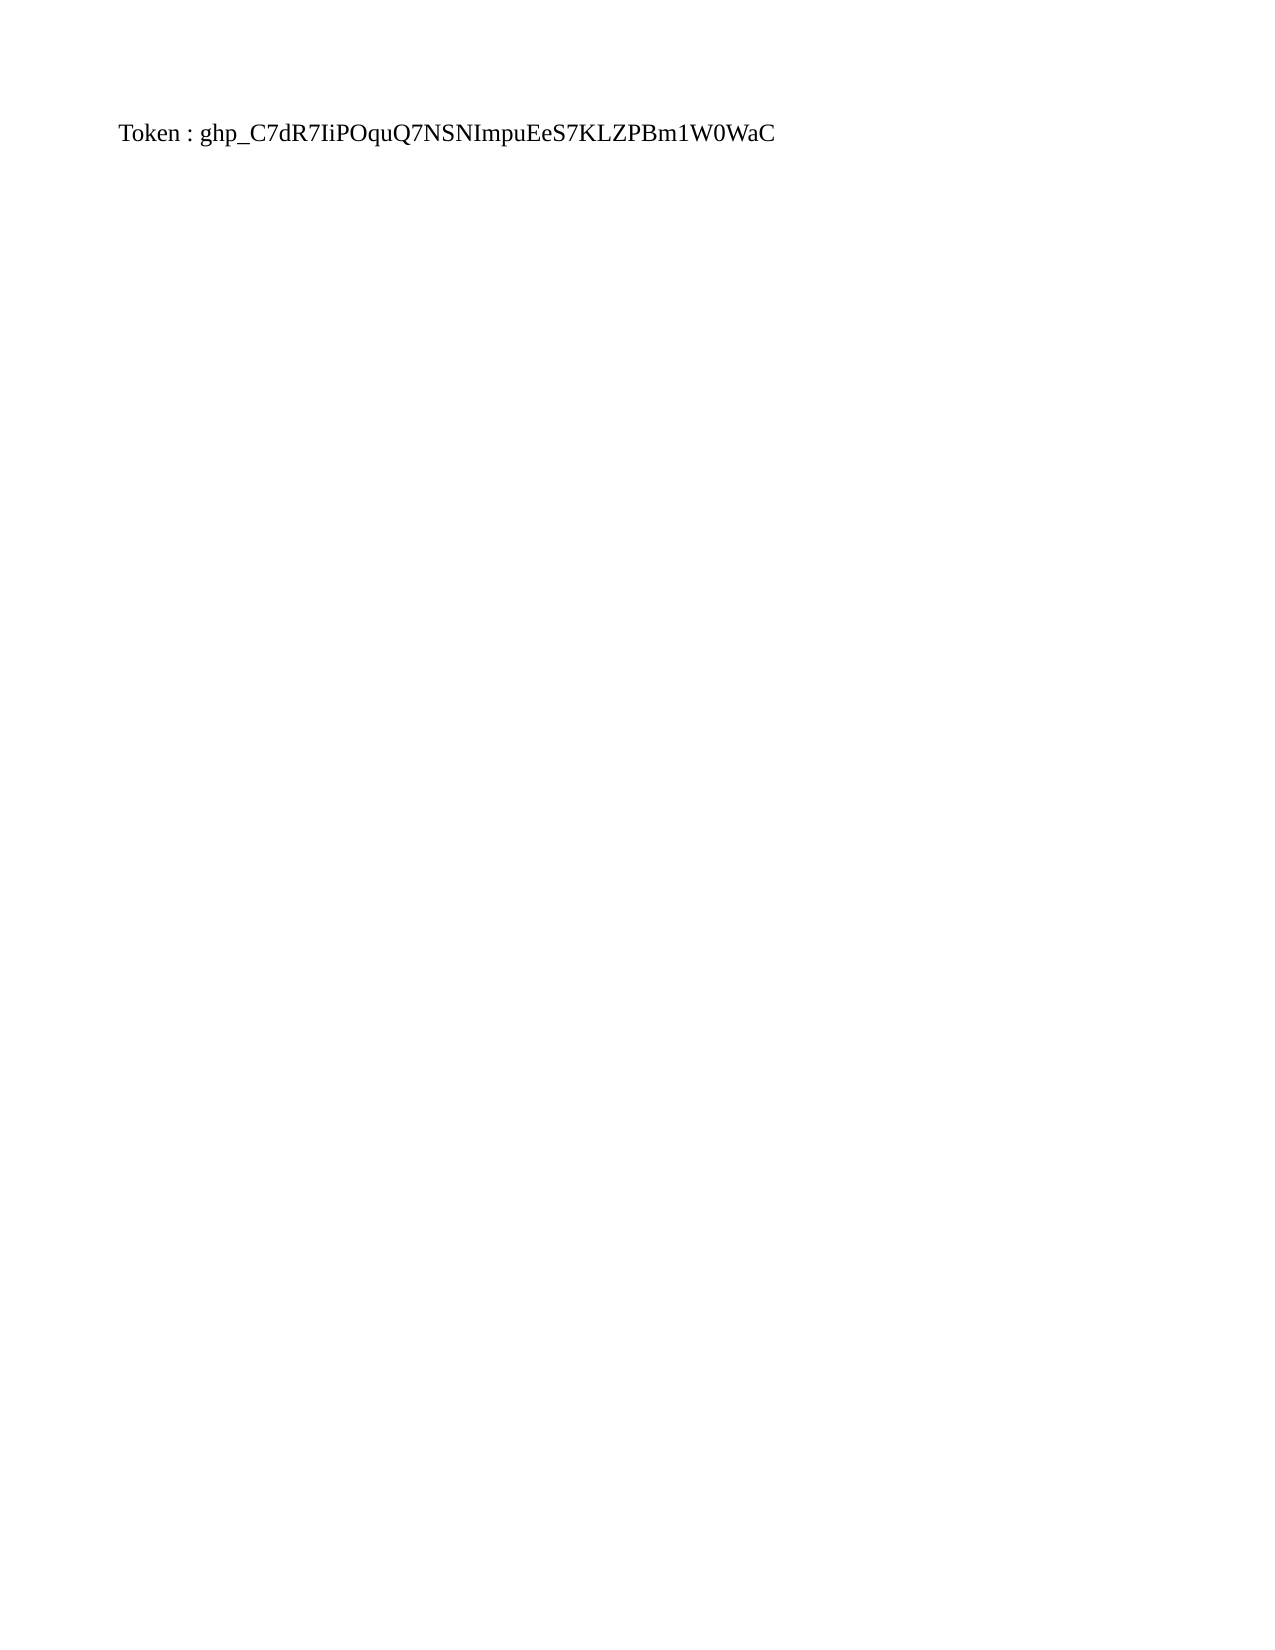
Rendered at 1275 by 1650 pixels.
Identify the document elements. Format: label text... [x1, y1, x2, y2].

text Token : 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 [118, 118, 1157, 147]
